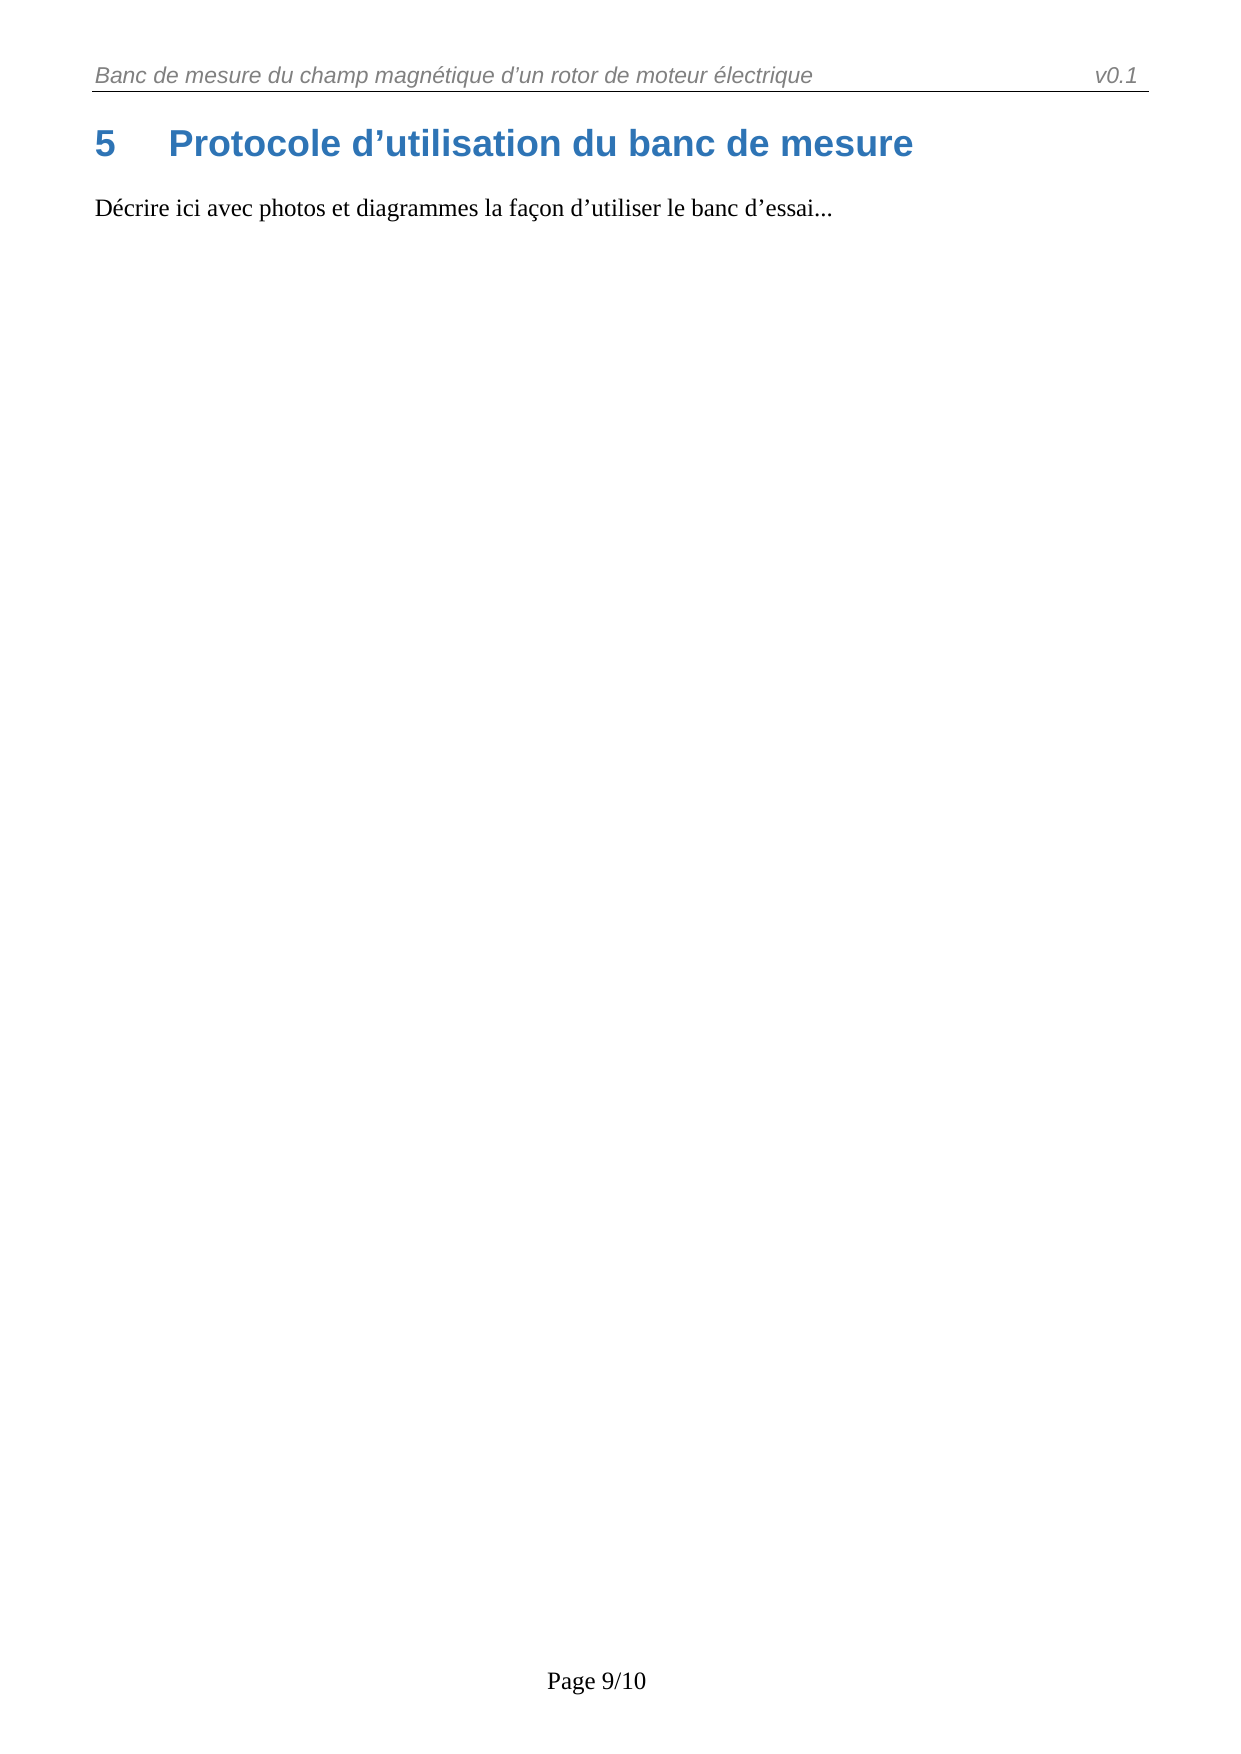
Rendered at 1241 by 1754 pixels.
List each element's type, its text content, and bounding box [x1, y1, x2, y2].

text Décrire ici avec photos et diagrammes la façon d’utiliser le banc d’essai... [94, 193, 1146, 222]
subtitle Protocole d’utilisation du banc de mesure [94, 121, 1146, 164]
